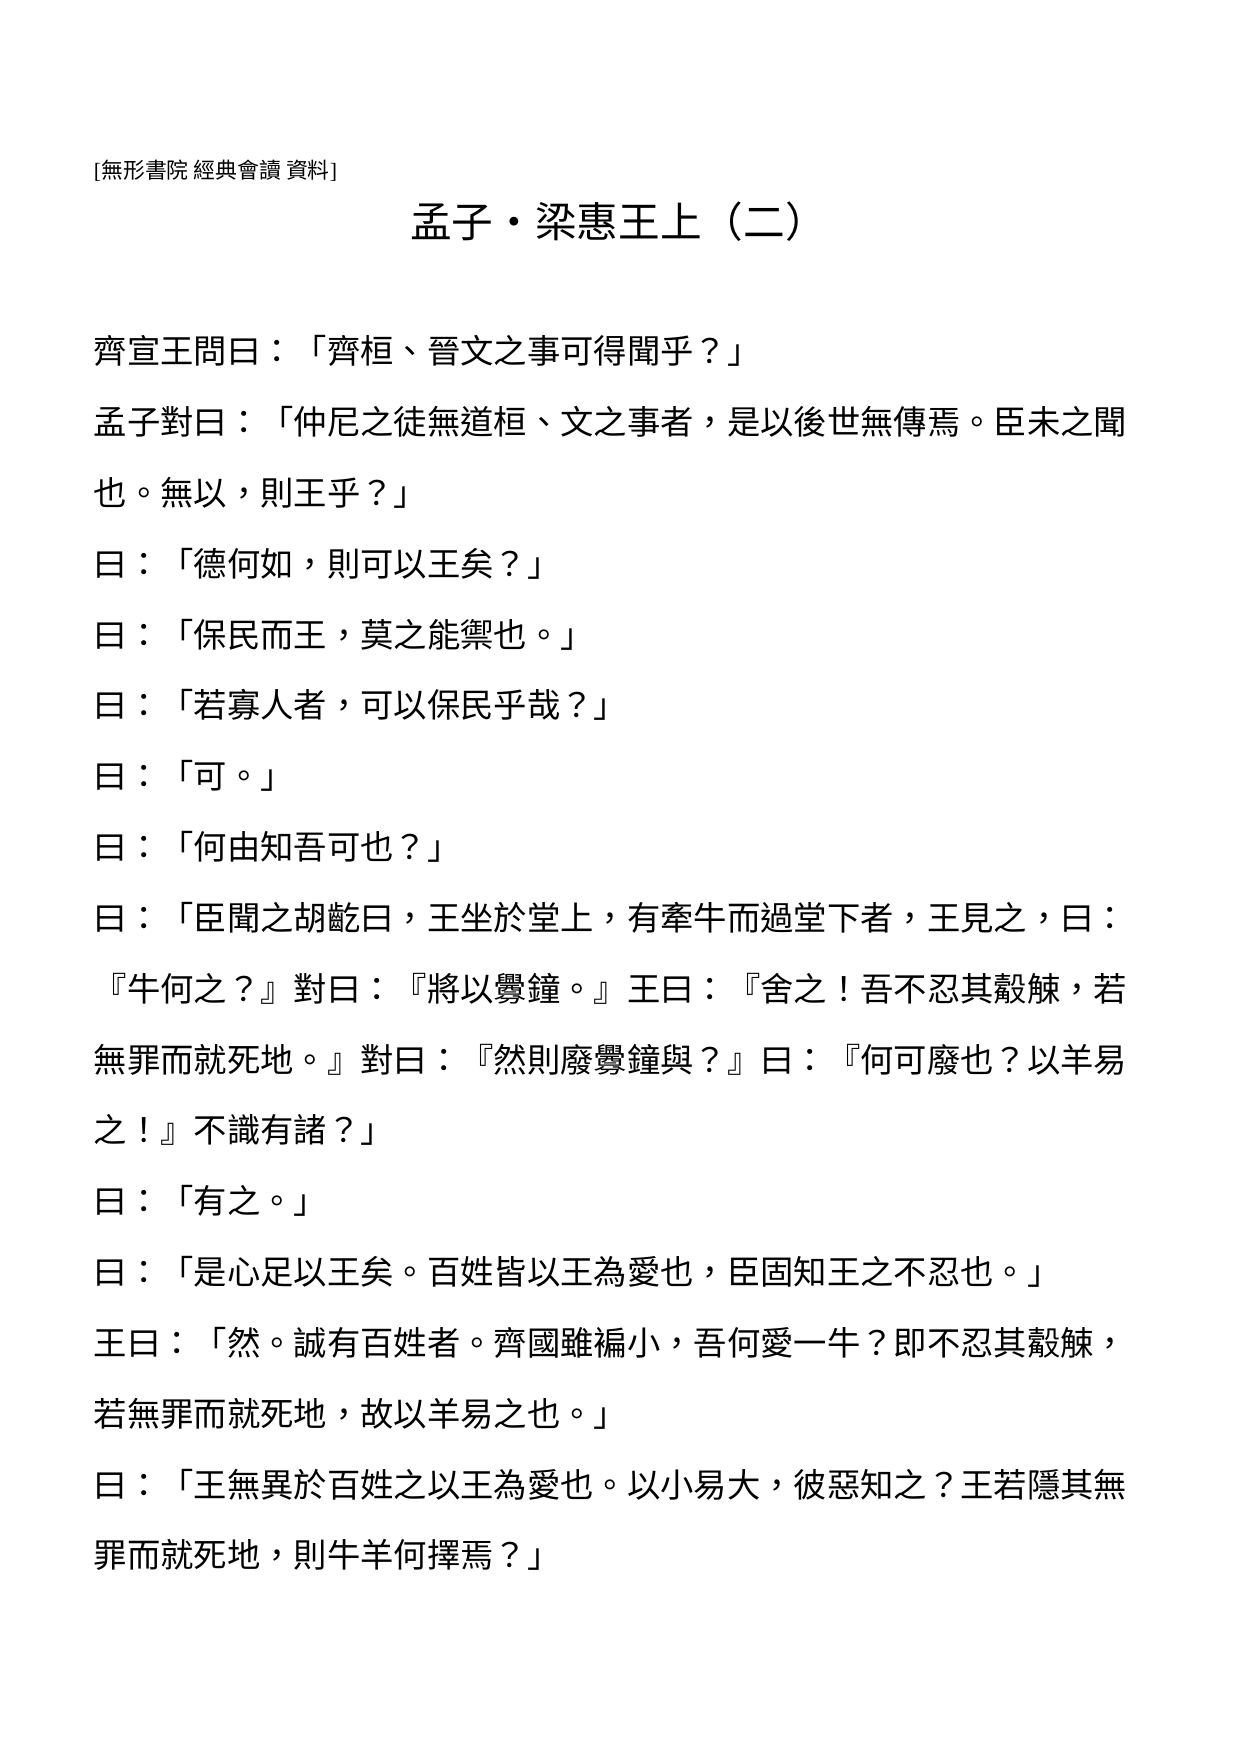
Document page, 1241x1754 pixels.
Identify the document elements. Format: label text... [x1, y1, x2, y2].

text 曰：「德何如，則可以王矣？」 [94, 519, 1142, 590]
text 曰：「可。」 [94, 732, 1142, 803]
text 曰：「有之。」 [94, 1157, 1142, 1228]
text 曰：「是心足以王矣。百姓皆以王為愛也，臣固知王之不忍也。」 [94, 1228, 1142, 1299]
text 曰：「臣聞之胡齕曰，王坐於堂上，有牽牛而過堂下者，王見之，曰：『牛何之？』對曰：『將以釁鐘。』王曰：『舍之！吾不忍其觳觫，若無罪而就死地。』對曰：『然則廢釁鐘與？』曰：『何可廢也？以羊易之！』不識有諸？」 [94, 874, 1142, 1157]
text [無形書院 經典會讀 資料] [94, 132, 1142, 190]
text 王曰：「然。誠有百姓者。齊國雖褊小，吾何愛一牛？即不忍其觳觫，若無罪而就死地，故以羊易之也。」 [94, 1299, 1142, 1440]
text 曰：「王無異於百姓之以王為愛也。以小易大，彼惡知之？王若隱其無罪而就死地，則牛羊何擇焉？」 [94, 1440, 1142, 1582]
text 孟子‧梁惠王上（二） [94, 190, 1142, 249]
text 齊宣王問曰：「齊桓、晉文之事可得聞乎？」 [94, 307, 1142, 378]
text 曰：「若寡人者，可以保民乎哉？」 [94, 661, 1142, 732]
text 曰：「何由知吾可也？」 [94, 803, 1142, 874]
text 曰：「保民而王，莫之能禦也。」 [94, 590, 1142, 661]
text 孟子對曰：「仲尼之徒無道桓、文之事者，是以後世無傳焉。臣未之聞也。無以，則王乎？」 [94, 378, 1142, 519]
